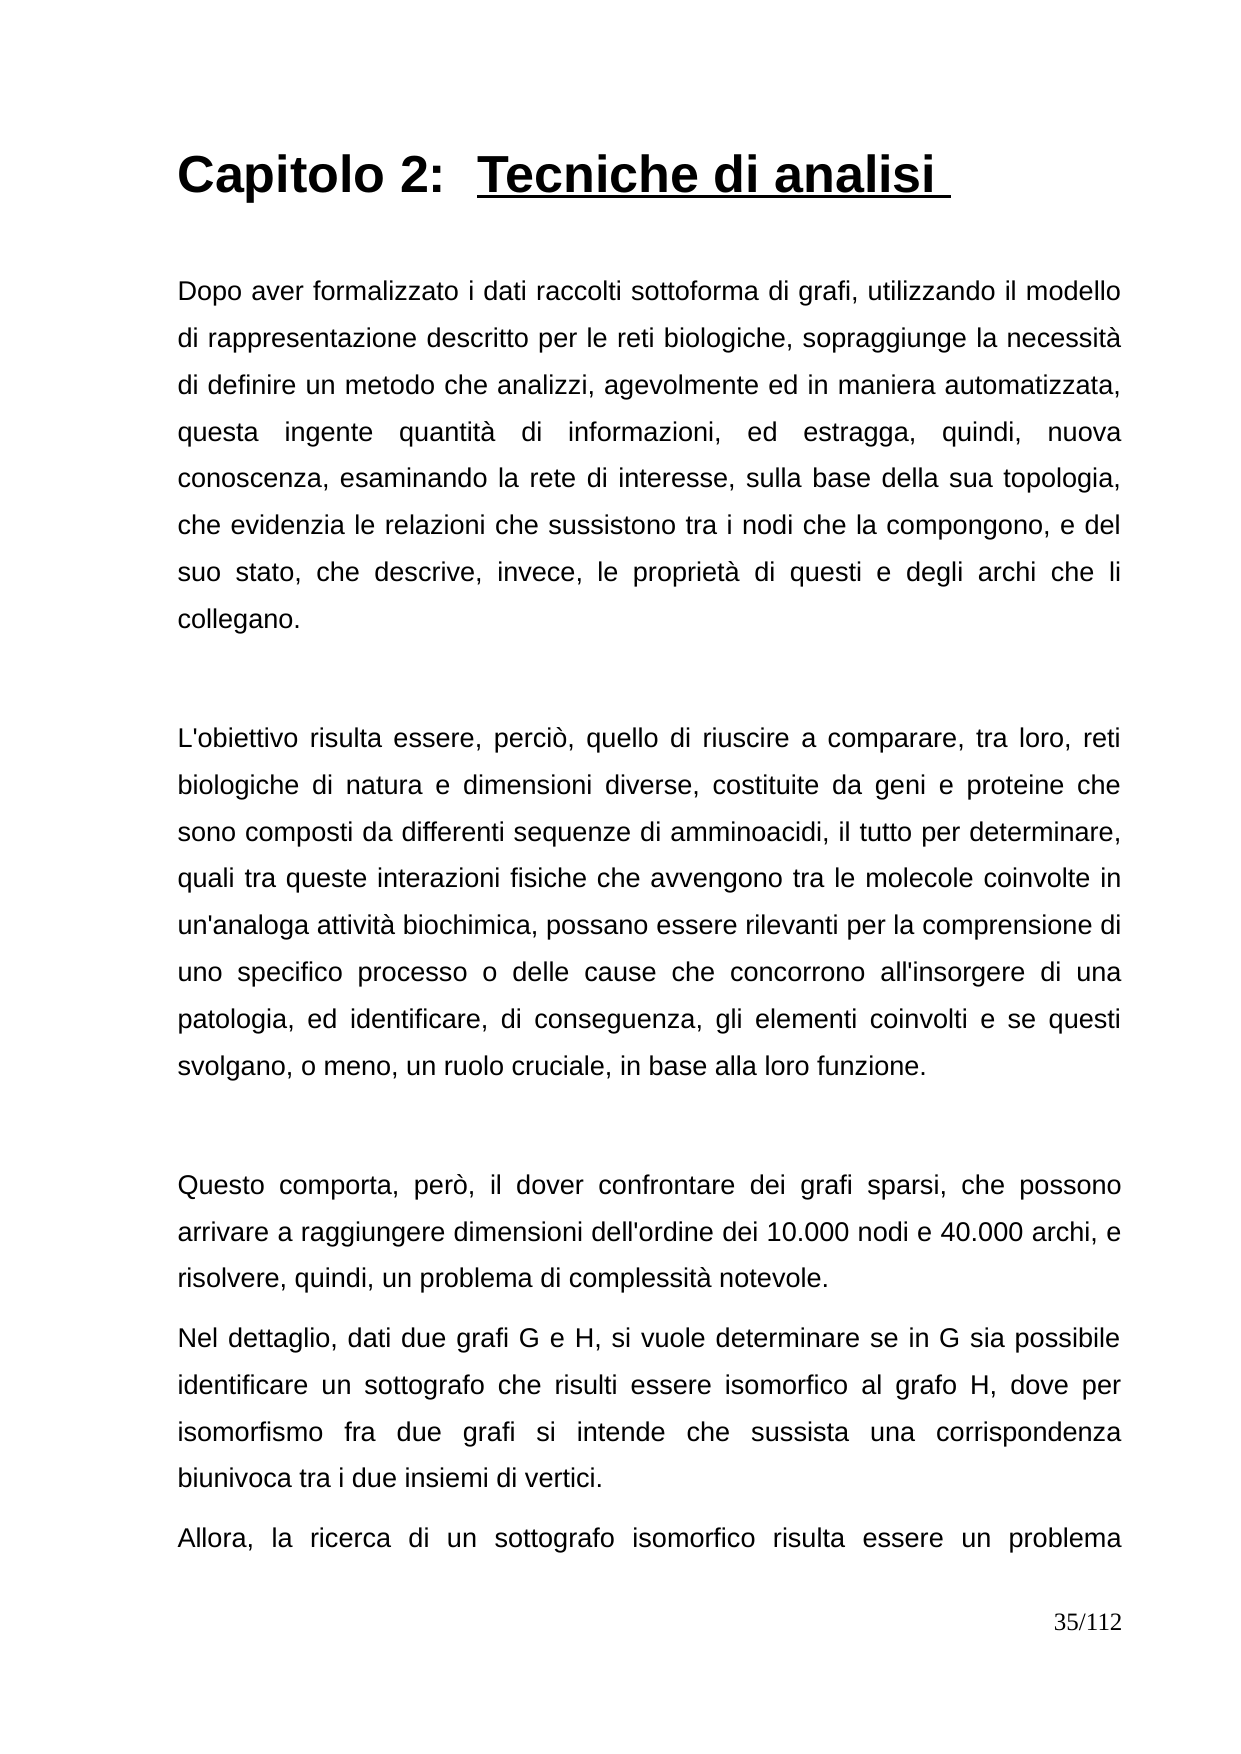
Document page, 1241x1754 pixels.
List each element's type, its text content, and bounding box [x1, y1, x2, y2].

text Nel dettaglio, dati due grafi G e H, si vuole determinare se in G sia possibile identificare un sottografo che risulti essere isomorfico al grafo H, dove per isomorfismo fra due grafi si intende che sussista una corrispondenza biunivoca tra i due insiemi di vertici. [177, 1322, 1122, 1494]
text L'obiettivo risulta essere, perciò, quello di riuscire a comparare, tra loro, reti biologiche di natura e dimensioni diverse, costituite da geni e proteine che sono composti da differenti sequenze di amminoacidi, il tutto per determinare, quali tra queste interazioni fisiche che avvengono tra le molecole coinvolte in un'analoga attività biochimica, possano essere rilevanti per la comprensione di uno specifico processo o delle cause che concorrono all'insorgere di una patologia, ed identificare, di conseguenza, gli elementi coinvolti e se questi svolgano, o meno, un ruolo cruciale, in base alla loro funzione. [177, 722, 1122, 1081]
text Allora, la ricerca di un sottografo isomorfico risulta essere un problema [177, 1522, 1122, 1553]
text Dopo aver formalizzato i dati raccolti sottoforma di grafi, utilizzando il modello di rappresentazione descritto per le reti biologiche, sopraggiunge la necessità di definire un metodo che analizzi, agevolmente ed in maniera automatizzata, questa ingente quantità di informazioni, ed estragga, quindi, nuova conoscenza, esaminando la rete di interesse, sulla base della sua topologia, che evidenzia le relazioni che sussistono tra i nodi che la compongono, e del suo stato, che descrive, invece, le proprietà di questi e degli archi che li collegano. [177, 275, 1122, 634]
subtitle Tecniche di analisi [177, 143, 1122, 203]
text Questo comporta, però, il dover confrontare dei grafi sparsi, che possono arrivare a raggiungere dimensioni dell'ordine dei 10.000 nodi e 40.000 archi, e risolvere, quindi, un problema di complessità notevole. [177, 1169, 1122, 1294]
